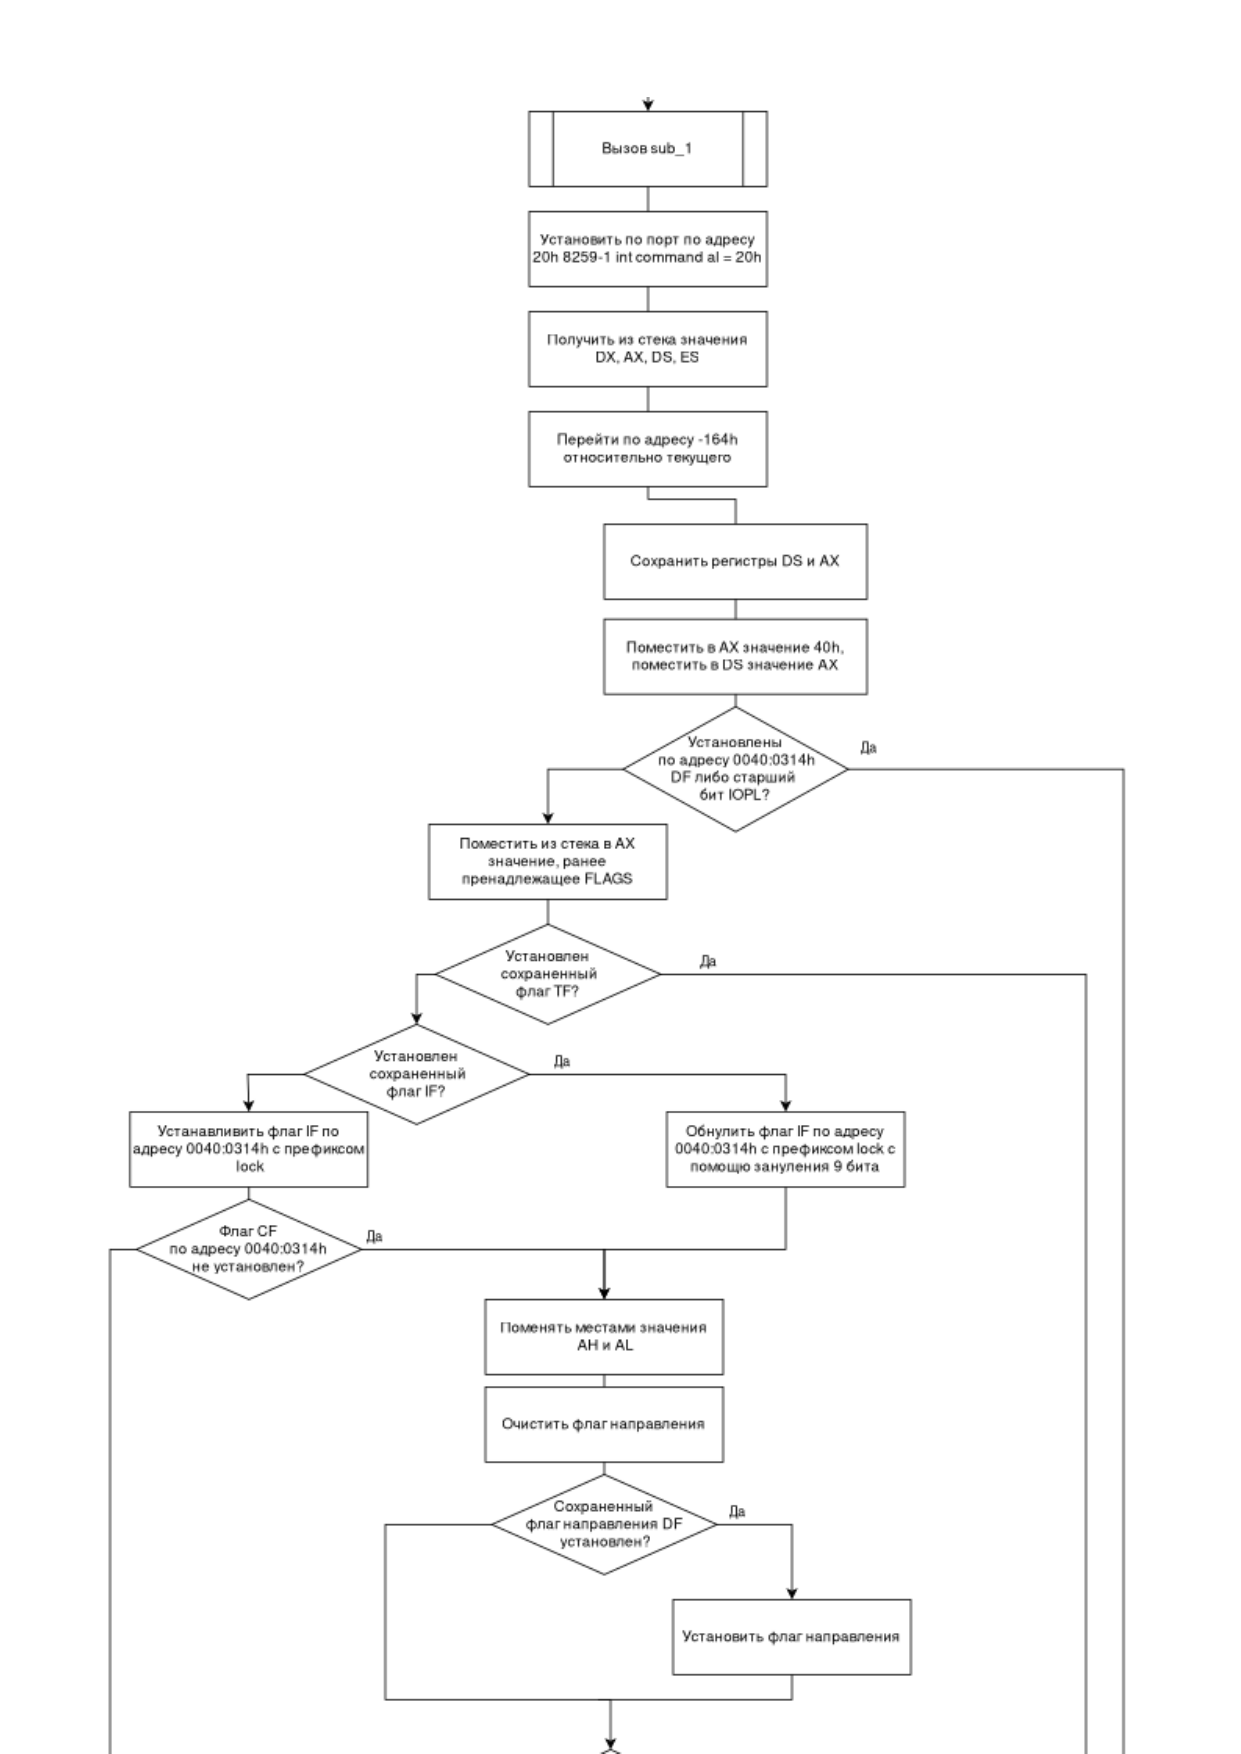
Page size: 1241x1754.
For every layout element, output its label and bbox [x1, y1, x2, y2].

picture [101, 97, 1152, 1754]
